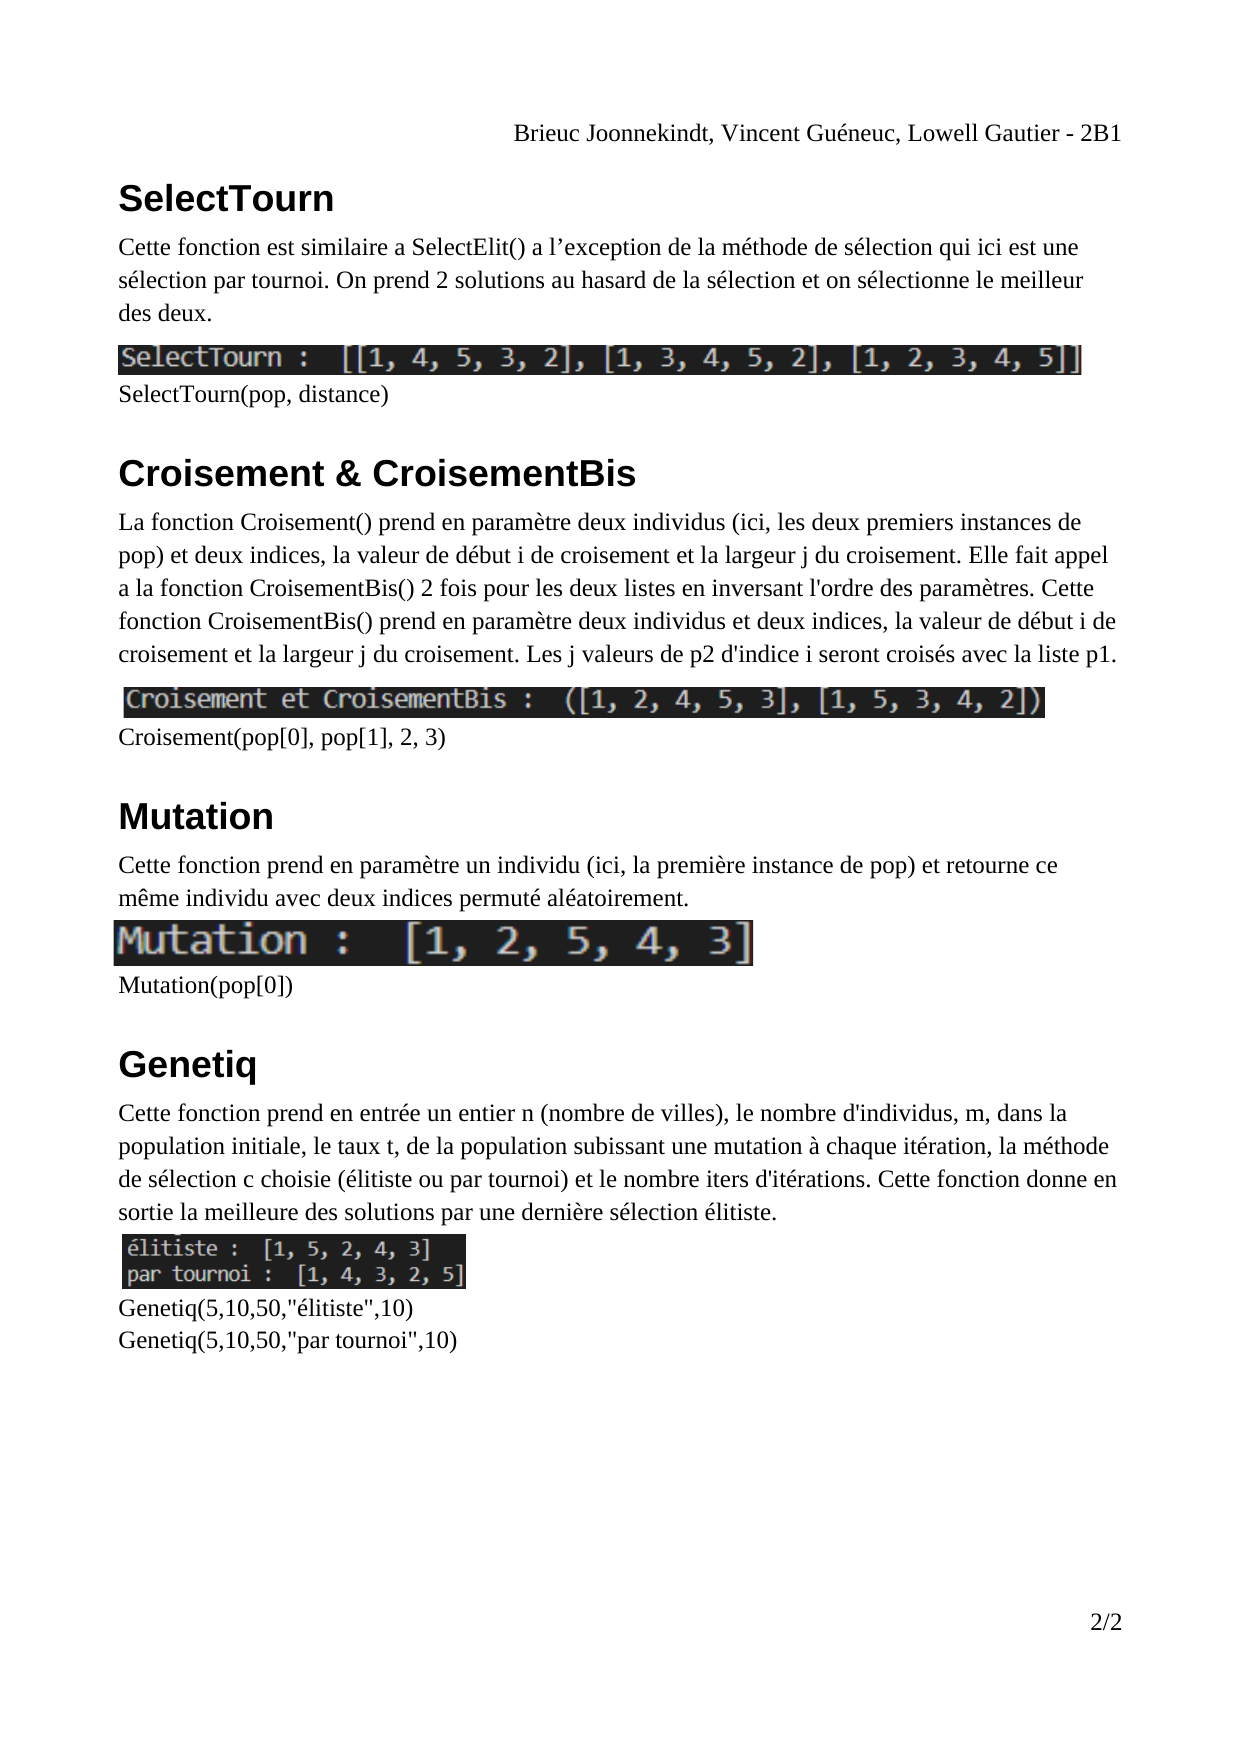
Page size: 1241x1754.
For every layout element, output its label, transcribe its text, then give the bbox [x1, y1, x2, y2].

subtitle Mutation [118, 794, 1122, 838]
subtitle Genetiq [118, 1042, 1122, 1086]
picture [122, 1234, 466, 1289]
text Genetiq(5,10,50,"élitiste",10) Genetiq(5,10,50,"par tournoi",10) [118, 1245, 1122, 1354]
subtitle Croisement & CroisementBis [118, 452, 1122, 495]
text La fonction Croisement() prend en paramètre deux individus (ici, les deux premiers instances de pop) et deux indices, la valeur de début i de croisement et la largeur j du croisement. Elle fait appel a la fonction CroisementBis() 2 fois pour les deux listes en inversant l'ordre des paramètres. Cette fonction CroisementBis() prend en paramètre deux individus et deux indices, la valeur de début i de croisement et la largeur j du croisement. Les j valeurs de p2 d'indice i seront croisés avec la liste p1. [118, 507, 1122, 668]
text Cette fonction est similaire a SelectElit() a l’exception de la méthode de sélection qui ici est une sélection par tournoi. On prend 2 solutions au hasard de la sélection et on sélectionne le meilleur des deux. [118, 232, 1122, 327]
text Croisement(pop[0], pop[1], 2, 3) [118, 687, 1122, 751]
text Mutation(pop[0]) [118, 931, 1122, 999]
picture [123, 687, 1045, 718]
text SelectTourn(pop, distance) [118, 346, 1122, 408]
picture [118, 345, 1082, 375]
text Cette fonction prend en paramètre un individu (ici, la première instance de pop) et retourne ce même individu avec deux indices permuté aléatoirement. [118, 850, 1122, 912]
text Cette fonction prend en entrée un entier n (nombre de villes), le nombre d'individus, m, dans la population initiale, le taux t, de la population subissant une mutation à chaque itération, la méthode de sélection c choisie (élitiste ou par tournoi) et le nombre iters d'itérations. Cette fonction donne en sortie la meilleure des solutions par une dernière sélection élitiste. [118, 1098, 1122, 1226]
subtitle SelectTourn [118, 176, 1122, 219]
